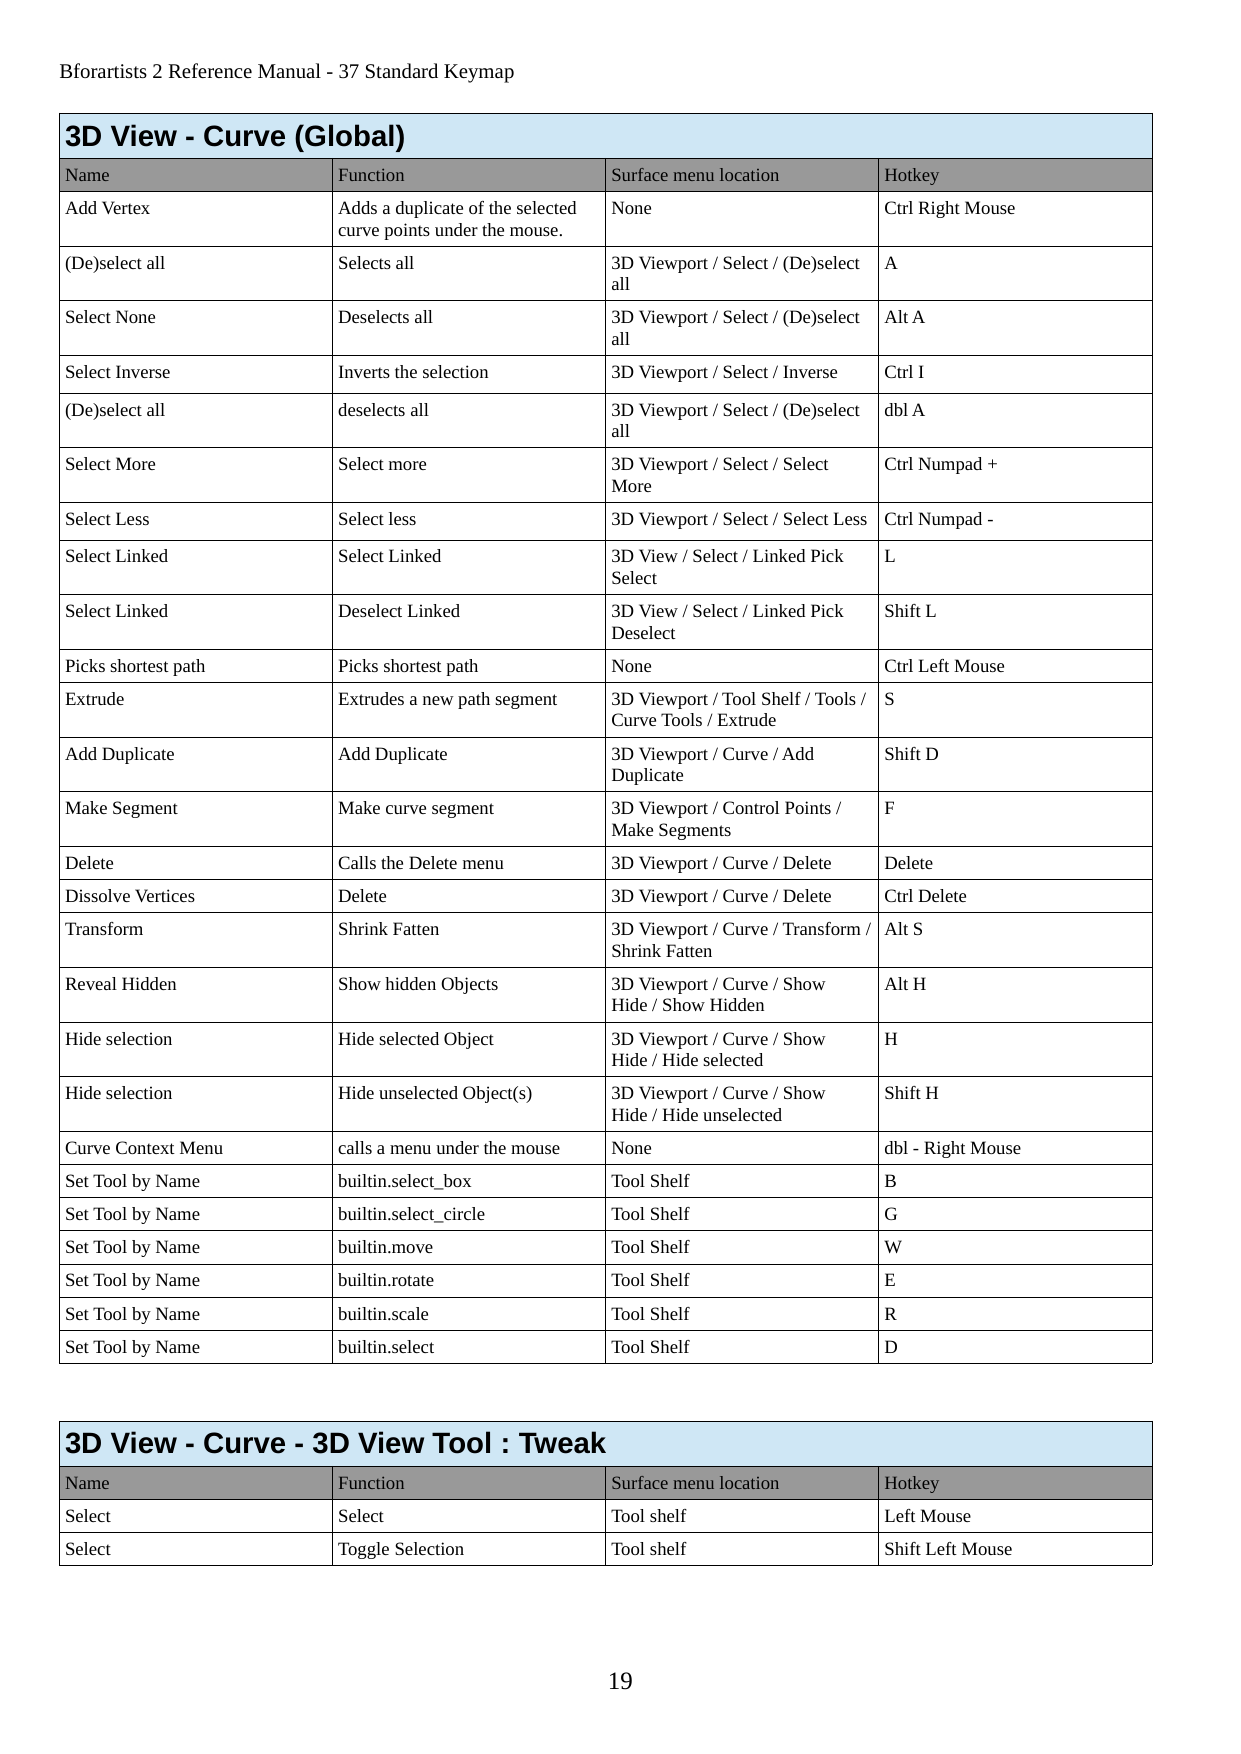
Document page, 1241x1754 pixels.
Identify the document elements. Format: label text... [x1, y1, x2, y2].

table_cell Hide unselected Object(s) [333, 1077, 605, 1131]
table_cell None [606, 192, 878, 246]
table_header 3D View - Curve - 3D View Tool : Tweak [60, 1422, 1152, 1466]
table_cell S [879, 683, 1152, 737]
table_cell 3D Viewport / Curve / Show Hide / Hide unselected [606, 1077, 878, 1131]
table_cell Shift Left Mouse [879, 1533, 1152, 1565]
table_cell 3D Viewport / Select / (De)select all [606, 301, 878, 355]
table_cell Name [60, 159, 332, 191]
table_cell Hide selected Object [333, 1023, 605, 1076]
table_cell 3D Viewport / Curve / Show Hide / Show Hidden [606, 968, 878, 1022]
table_cell 3D Viewport / Curve / Add Duplicate [606, 738, 878, 791]
table_cell Select Linked [333, 541, 605, 594]
table_cell Name [60, 1467, 332, 1499]
table_cell Alt A [879, 301, 1152, 355]
table_cell Ctrl Left Mouse [879, 650, 1152, 682]
table_cell Add Duplicate [60, 738, 332, 791]
table_cell D [879, 1331, 1152, 1363]
table_cell 3D Viewport / Curve / Delete [606, 847, 878, 879]
table_cell Tool Shelf [606, 1198, 878, 1230]
table_cell calls a menu under the mouse [333, 1132, 605, 1164]
table_cell W [879, 1231, 1152, 1263]
table_cell Tool Shelf [606, 1165, 878, 1197]
table_cell Ctrl Numpad - [879, 503, 1152, 539]
table_cell 3D View / Select / Linked Pick Select [606, 541, 878, 594]
table_cell (De)select all [60, 394, 332, 447]
table_cell Hide selection [60, 1023, 332, 1076]
table_cell Alt S [879, 913, 1152, 967]
table_cell Calls the Delete menu [333, 847, 605, 879]
table_cell Tool Shelf [606, 1265, 878, 1297]
table_cell Shrink Fatten [333, 913, 605, 967]
table_cell Function [333, 1467, 605, 1499]
table_cell Surface menu location [606, 1467, 878, 1499]
table_cell Select less [333, 503, 605, 539]
table_cell R [879, 1298, 1152, 1330]
table_cell Tool shelf [606, 1500, 878, 1532]
table_cell builtin.select_box [333, 1165, 605, 1197]
table_cell dbl - Right Mouse [879, 1132, 1152, 1164]
table_cell B [879, 1165, 1152, 1197]
table_cell Select Inverse [60, 356, 332, 393]
table_cell None [606, 650, 878, 682]
table_cell Delete [879, 847, 1152, 879]
table_cell (De)select all [60, 247, 332, 300]
table_cell Deselects all [333, 301, 605, 355]
table_cell Selects all [333, 247, 605, 300]
table_cell Dissolve Vertices [60, 880, 332, 912]
table_cell Delete [333, 880, 605, 912]
table_cell Select [60, 1500, 332, 1532]
table_cell Set Tool by Name [60, 1331, 332, 1363]
table_cell deselects all [333, 394, 605, 447]
table_cell Hotkey [879, 159, 1152, 191]
table_cell 3D Viewport / Select / Select Less [606, 503, 878, 539]
table_cell Add Vertex [60, 192, 332, 246]
table_cell Adds a duplicate of the selected curve points under the mouse. [333, 192, 605, 246]
table_cell Make curve segment [333, 792, 605, 846]
table_cell 3D Viewport / Select / (De)select all [606, 394, 878, 447]
table_cell Set Tool by Name [60, 1265, 332, 1297]
table_cell Ctrl Delete [879, 880, 1152, 912]
table_cell 3D Viewport / Select / Select More [606, 448, 878, 502]
table_cell Select Linked [60, 541, 332, 594]
table_cell Left Mouse [879, 1500, 1152, 1532]
table_cell Reveal Hidden [60, 968, 332, 1022]
table_cell Set Tool by Name [60, 1198, 332, 1230]
table_cell Select Linked [60, 595, 332, 649]
table_cell H [879, 1023, 1152, 1076]
table_cell builtin.scale [333, 1298, 605, 1330]
table_cell Hotkey [879, 1467, 1152, 1499]
table_cell builtin.select_circle [333, 1198, 605, 1230]
table_cell Set Tool by Name [60, 1298, 332, 1330]
table_cell 3D Viewport / Control Points / Make Segments [606, 792, 878, 846]
table_cell Surface menu location [606, 159, 878, 191]
table_cell Make Segment [60, 792, 332, 846]
table_cell Select more [333, 448, 605, 502]
table_cell 3D Viewport / Curve / Transform / Shrink Fatten [606, 913, 878, 967]
table_cell None [606, 1132, 878, 1164]
table_cell Tool shelf [606, 1533, 878, 1565]
table_cell Inverts the selection [333, 356, 605, 393]
table_cell Curve Context Menu [60, 1132, 332, 1164]
table_cell G [879, 1198, 1152, 1230]
table_cell Show hidden Objects [333, 968, 605, 1022]
table_cell Add Duplicate [333, 738, 605, 791]
table_cell Tool Shelf [606, 1231, 878, 1263]
table_cell Extrudes a new path segment [333, 683, 605, 737]
table_cell builtin.move [333, 1231, 605, 1263]
table_cell Extrude [60, 683, 332, 737]
table_cell F [879, 792, 1152, 846]
table_cell dbl A [879, 394, 1152, 447]
table_cell Function [333, 159, 605, 191]
table_cell Toggle Selection [333, 1533, 605, 1565]
table_cell Ctrl Numpad + [879, 448, 1152, 502]
table_cell Alt H [879, 968, 1152, 1022]
table_cell 3D View / Select / Linked Pick Deselect [606, 595, 878, 649]
table_cell Ctrl I [879, 356, 1152, 393]
table_cell Deselect Linked [333, 595, 605, 649]
table_cell builtin.rotate [333, 1265, 605, 1297]
table_header 3D View - Curve (Global) [60, 114, 1152, 158]
table_cell Shift H [879, 1077, 1152, 1131]
table_cell Select [60, 1533, 332, 1565]
table_cell 3D Viewport / Tool Shelf / Tools / Curve Tools / Extrude [606, 683, 878, 737]
table_cell Picks shortest path [333, 650, 605, 682]
table_cell A [879, 247, 1152, 300]
table_cell Picks shortest path [60, 650, 332, 682]
table_cell Shift D [879, 738, 1152, 791]
table_cell L [879, 541, 1152, 594]
table_cell Hide selection [60, 1077, 332, 1131]
table_cell Select None [60, 301, 332, 355]
table_cell Set Tool by Name [60, 1231, 332, 1263]
table_cell Shift L [879, 595, 1152, 649]
table_cell 3D Viewport / Curve / Show Hide / Hide selected [606, 1023, 878, 1076]
table_cell Ctrl Right Mouse [879, 192, 1152, 246]
table_cell builtin.select [333, 1331, 605, 1363]
table_cell Select Less [60, 503, 332, 539]
table_cell Tool Shelf [606, 1331, 878, 1363]
table_cell E [879, 1265, 1152, 1297]
table_cell 3D Viewport / Select / (De)select all [606, 247, 878, 300]
table_cell 3D Viewport / Select / Inverse [606, 356, 878, 393]
table_cell Set Tool by Name [60, 1165, 332, 1197]
table_cell Tool Shelf [606, 1298, 878, 1330]
table_cell 3D Viewport / Curve / Delete [606, 880, 878, 912]
table_cell Transform [60, 913, 332, 967]
table_cell Select [333, 1500, 605, 1532]
table_cell Delete [60, 847, 332, 879]
table_cell Select More [60, 448, 332, 502]
